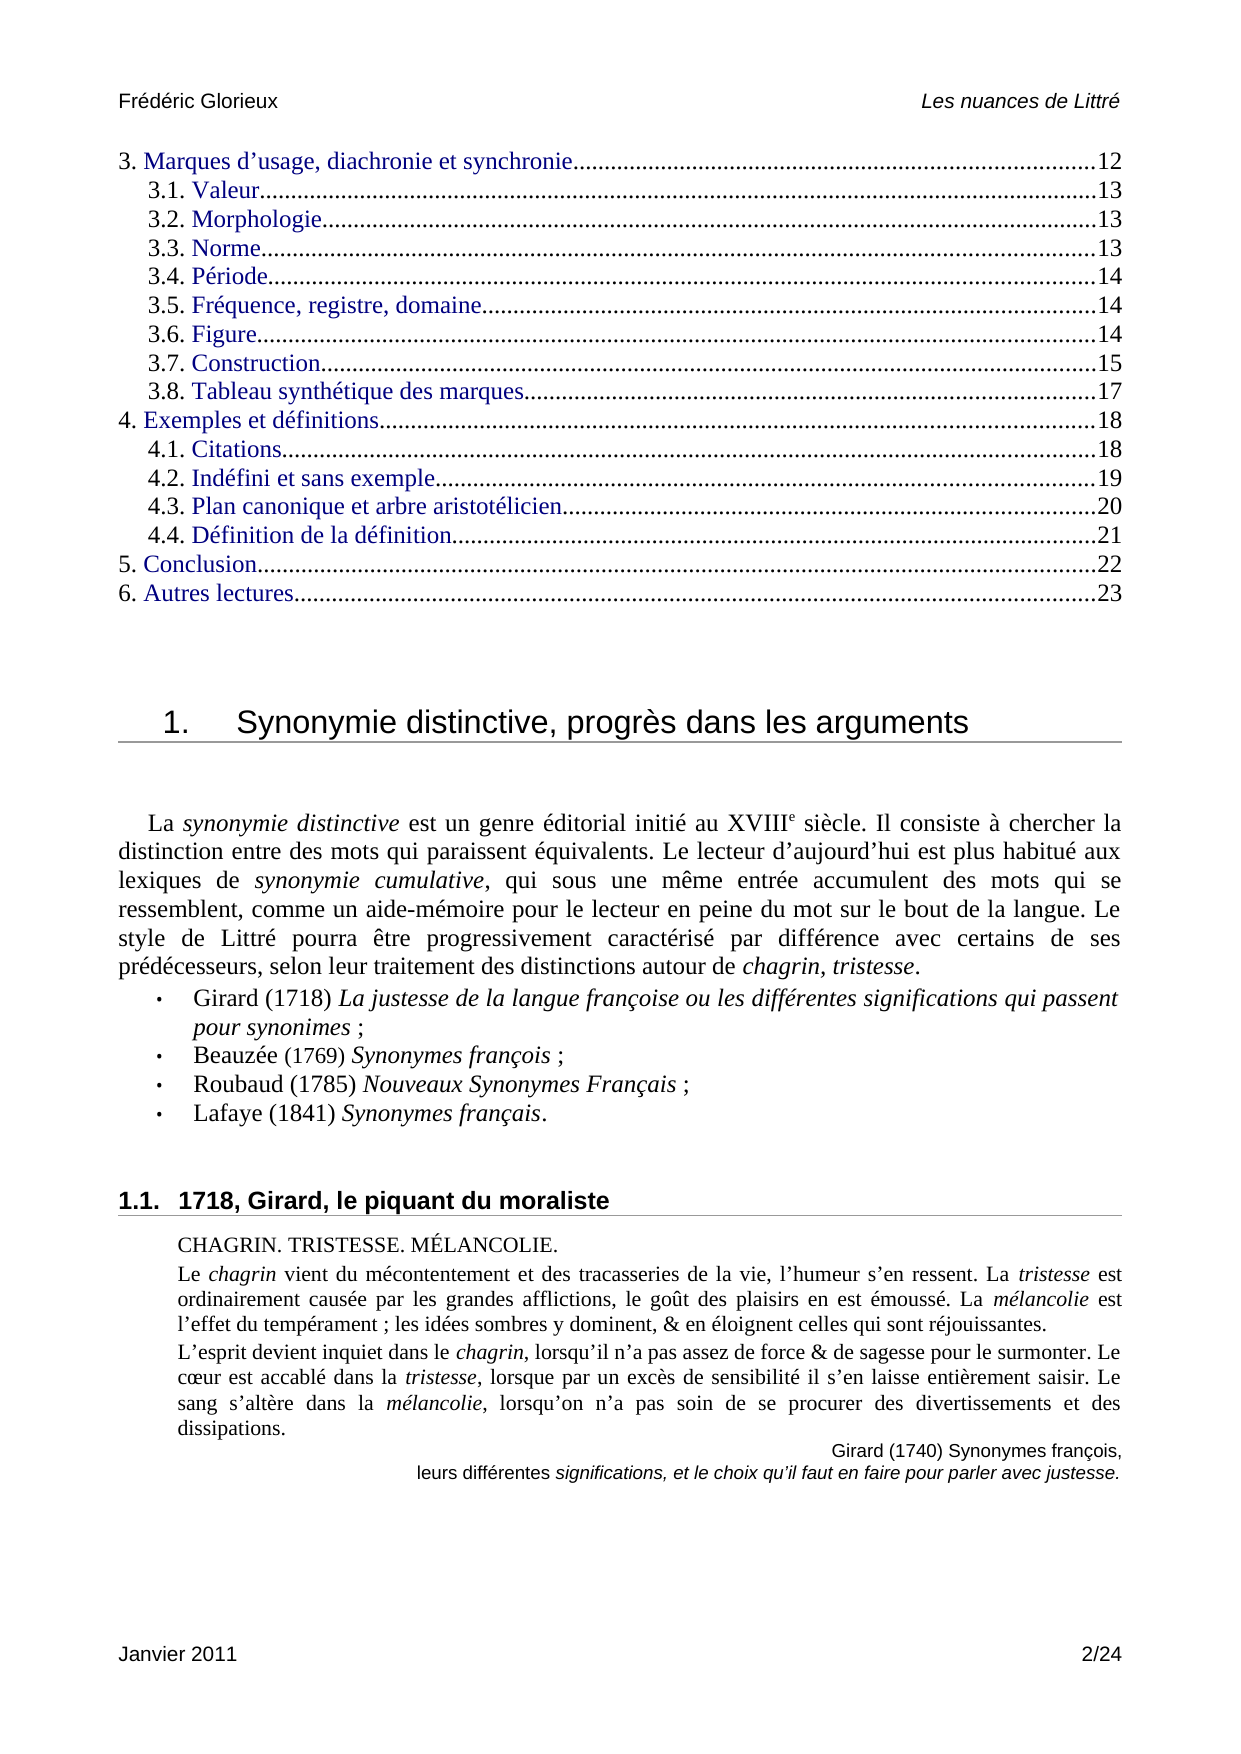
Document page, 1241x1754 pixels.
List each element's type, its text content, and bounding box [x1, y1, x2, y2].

text 4.1. Citations 18 [148, 434, 1122, 463]
text 5. Conclusion 22 [118, 549, 1122, 578]
text 3.6. Figure 14 [148, 319, 1122, 348]
list Beauzée (1769) Synonymes françois ; [156, 1041, 1122, 1069]
subtitle Synonymie distinctive, progrès dans les arguments [118, 703, 1122, 741]
text CHAGRIN. TRISTESSE. MÉLANCOLIE. [177, 1232, 1122, 1258]
text 4.2. Indéfini et sans exemple 19 [148, 463, 1122, 491]
text La synonymie distinctive est un genre éditorial initié au XVIIIe siècle. Il consiste à chercher la distinction entre des mots qui paraissent équivalents. Le lecteur d’aujourd’hui est plus habitué aux lexiques de synonymie cumulative, qui sous une même entrée accumulent des mots qui se ressemblent, comme un aide-mémoire pour le lecteur en peine du mot sur le bout de la langue. Le style de Littré pourra être progressivement caractérisé par différence avec certains de ses prédécesseurs, selon leur traitement des distinctions autour de chagrin, tristesse. [118, 808, 1122, 980]
text L’esprit devient inquiet dans le chagrin, lorsqu’il n’a pas assez de force & de sagesse pour le surmonter. Le cœur est accablé dans la tristesse, lorsque par un excès de sensibilité il s’en laisse entièrement saisir. Le sang s’altère dans la mélancolie, lorsqu’on n’a pas soin de se procurer des divertissements et des dissipations. [177, 1339, 1122, 1440]
list Lafaye (1841) Synonymes français. [156, 1098, 1122, 1127]
list Roubaud (1785) Nouveaux Synonymes Français ; [156, 1069, 1122, 1098]
text 3.4. Période 14 [148, 261, 1122, 290]
text Le chagrin vient du mécontentement et des tracasseries de la vie, l’humeur s’en ressent. La tristesse est ordinairement causée par les grandes afflictions, le goût des plaisirs en est émoussé. La mélancolie est l’effet du tempérament ; les idées sombres y dominent, & en éloignent celles qui sont réjouissantes. [177, 1261, 1122, 1336]
text 3. Marques d’usage, diachronie et synchronie 12 [118, 146, 1122, 175]
text 3.3. Norme 13 [148, 233, 1122, 261]
text 6. Autres lectures 23 [118, 578, 1122, 606]
list Girard (1718) La justesse de la langue françoise ou les différentes significations qui passent pour synonimes ; [156, 983, 1122, 1041]
text 3.2. Morphologie 13 [148, 204, 1122, 233]
text 4.3. Plan canonique et arbre aristotélicien 20 [148, 491, 1122, 520]
text 4.4. Définition de la définition 21 [148, 520, 1122, 549]
subtitle 1718, Girard, le piquant du moraliste [118, 1186, 1122, 1215]
text 3.1. Valeur 13 [148, 175, 1122, 204]
text 3.8. Tableau synthétique des marques 17 [148, 376, 1122, 405]
text Girard (1740) Synonymes françois, leurs différentes significations, et le choix qu’il faut en faire pour parler avec justesse. [236, 1440, 1122, 1483]
text 4. Exemples et définitions 18 [118, 405, 1122, 434]
text 3.5. Fréquence, registre, domaine 14 [148, 290, 1122, 319]
text 3.7. Construction 15 [148, 348, 1122, 376]
